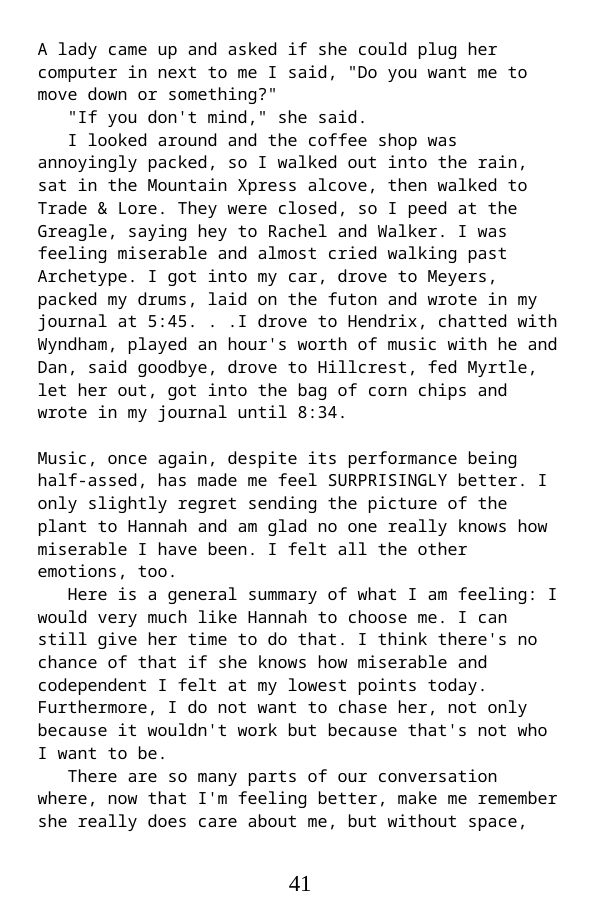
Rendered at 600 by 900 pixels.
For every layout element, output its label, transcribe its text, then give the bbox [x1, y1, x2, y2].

text I looked around and the coffee shop was annoyingly packed, so I walked out into the rain, sat in the Mountain Xpress alcove, then walked to Trade & Lore. They were closed, so I peed at the Greagle, saying hey to Rachel and Walker. I was feeling miserable and almost cried walking past Archetype. I got into my car, drove to Meyers, packed my drums, laid on the futon and wrote in my journal at 5:45. . .I drove to Hendrix, chatted with Wyndham, played an hour's worth of music with he and Dan, said goodbye, drove to Hillcrest, fed Myrtle, let her out, got into the bag of corn chips and wrote in my journal until 8:34. [37, 128, 562, 423]
text A lady came up and asked if she could plug her computer in next to me I said, "Do you want me to move down or something?" [37, 37, 562, 106]
text Music, once again, despite its performance being half-assed, has made me feel SURPRISINGLY better. I only slightly regret sending the picture of the plant to Hannah and am glad no one really knows how miserable I have been. I felt all the other emotions, too. [37, 446, 562, 582]
text Here is a general summary of what I am feeling: I would very much like Hannah to choose me. I can still give her time to do that. I think there's no chance of that if she knows how miserable and codependent I felt at my lowest points today. Furthermore, I do not want to chase her, not only because it wouldn't work but because that's not who I want to be. [37, 582, 562, 764]
text There are so many parts of our conversation where, now that I'm feeling better, make me remember she really does care about me, but without space, [37, 764, 562, 832]
text "If you don't mind," she said. [37, 106, 562, 128]
